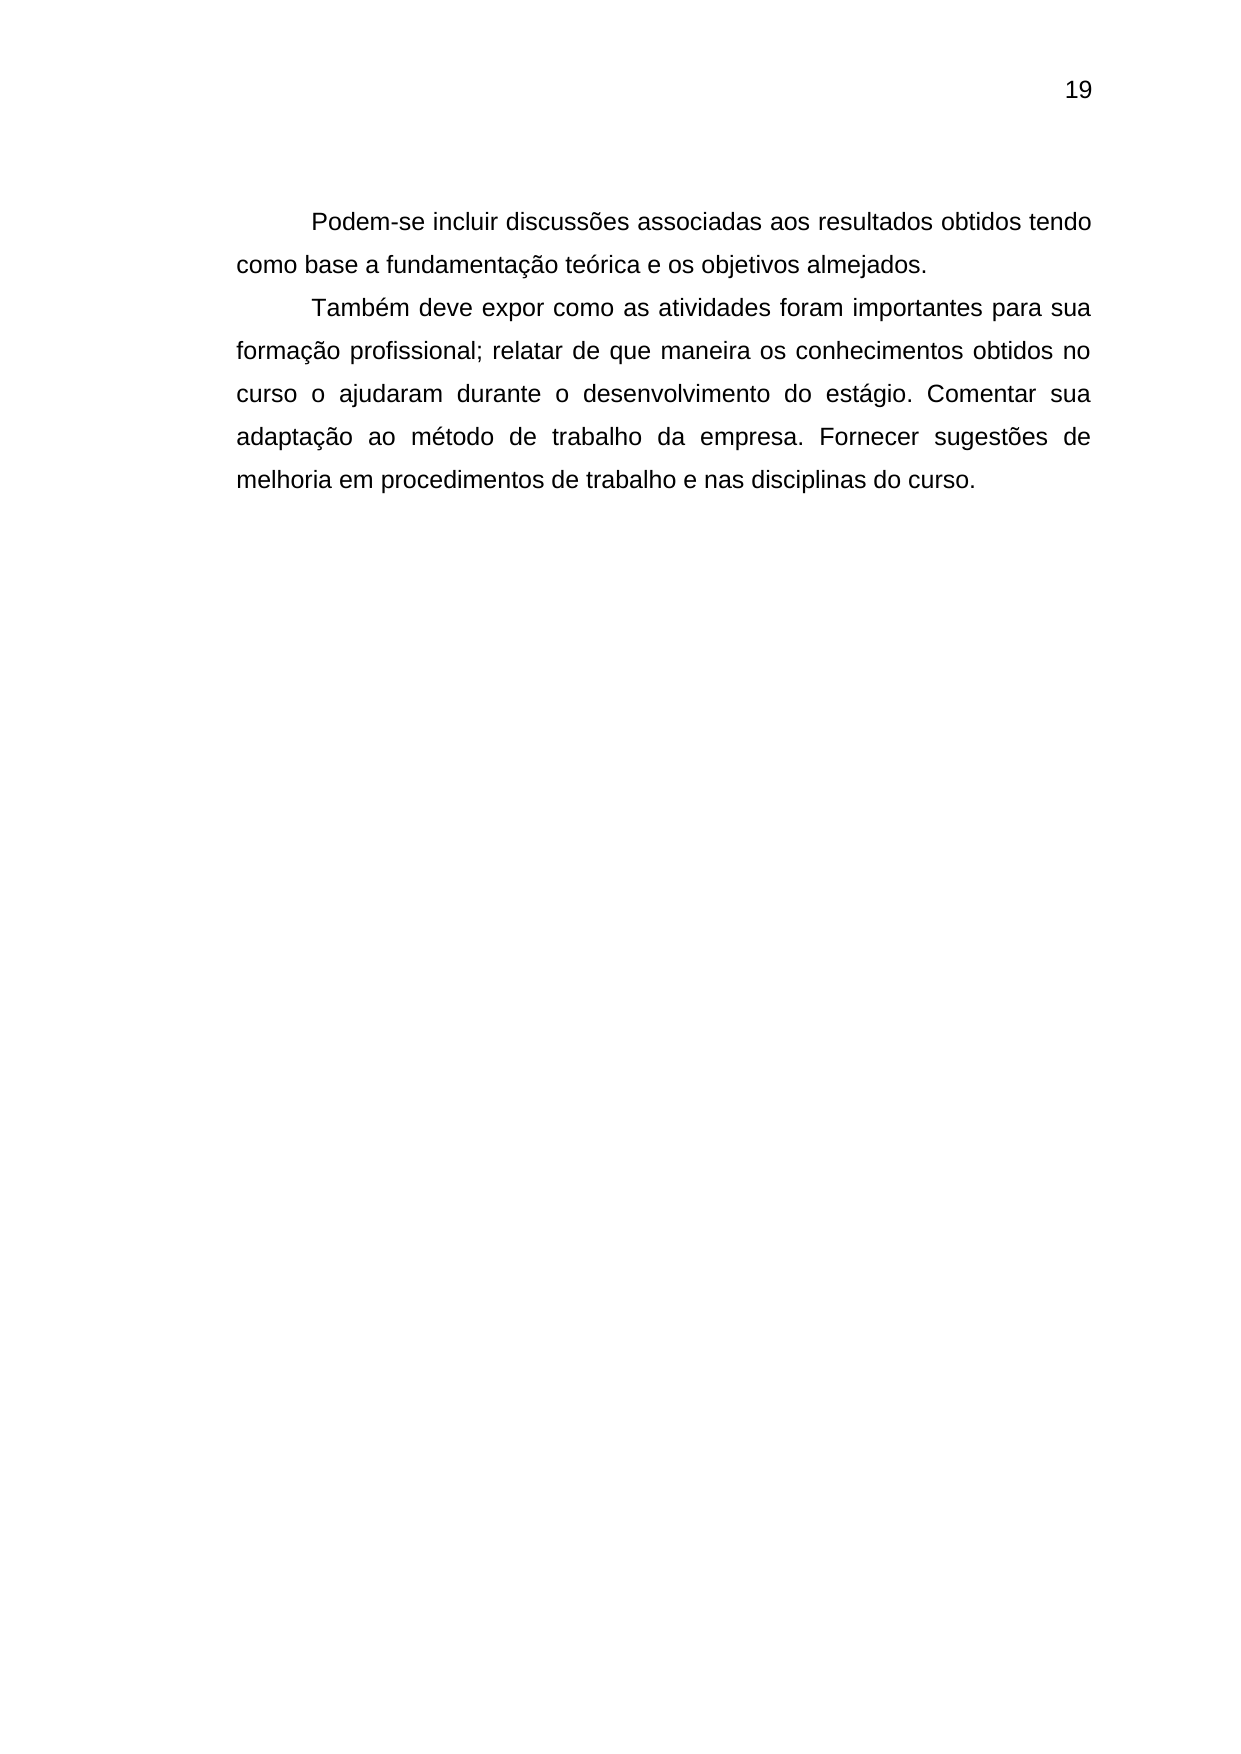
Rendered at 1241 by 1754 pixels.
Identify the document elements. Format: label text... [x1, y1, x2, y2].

text Também deve expor como as atividades foram importantes para sua formação profissional; relatar de que maneira os conhecimentos obtidos no curso o ajudaram durante o desenvolvimento do estágio. Comentar sua adaptação ao método de trabalho da empresa. Fornecer sugestões de melhoria em procedimentos de trabalho e nas disciplinas do curso. [236, 293, 1092, 494]
text Podem-se incluir discussões associadas aos resultados obtidos tendo como base a fundamentação teórica e os objetivos almejados. [236, 207, 1092, 279]
